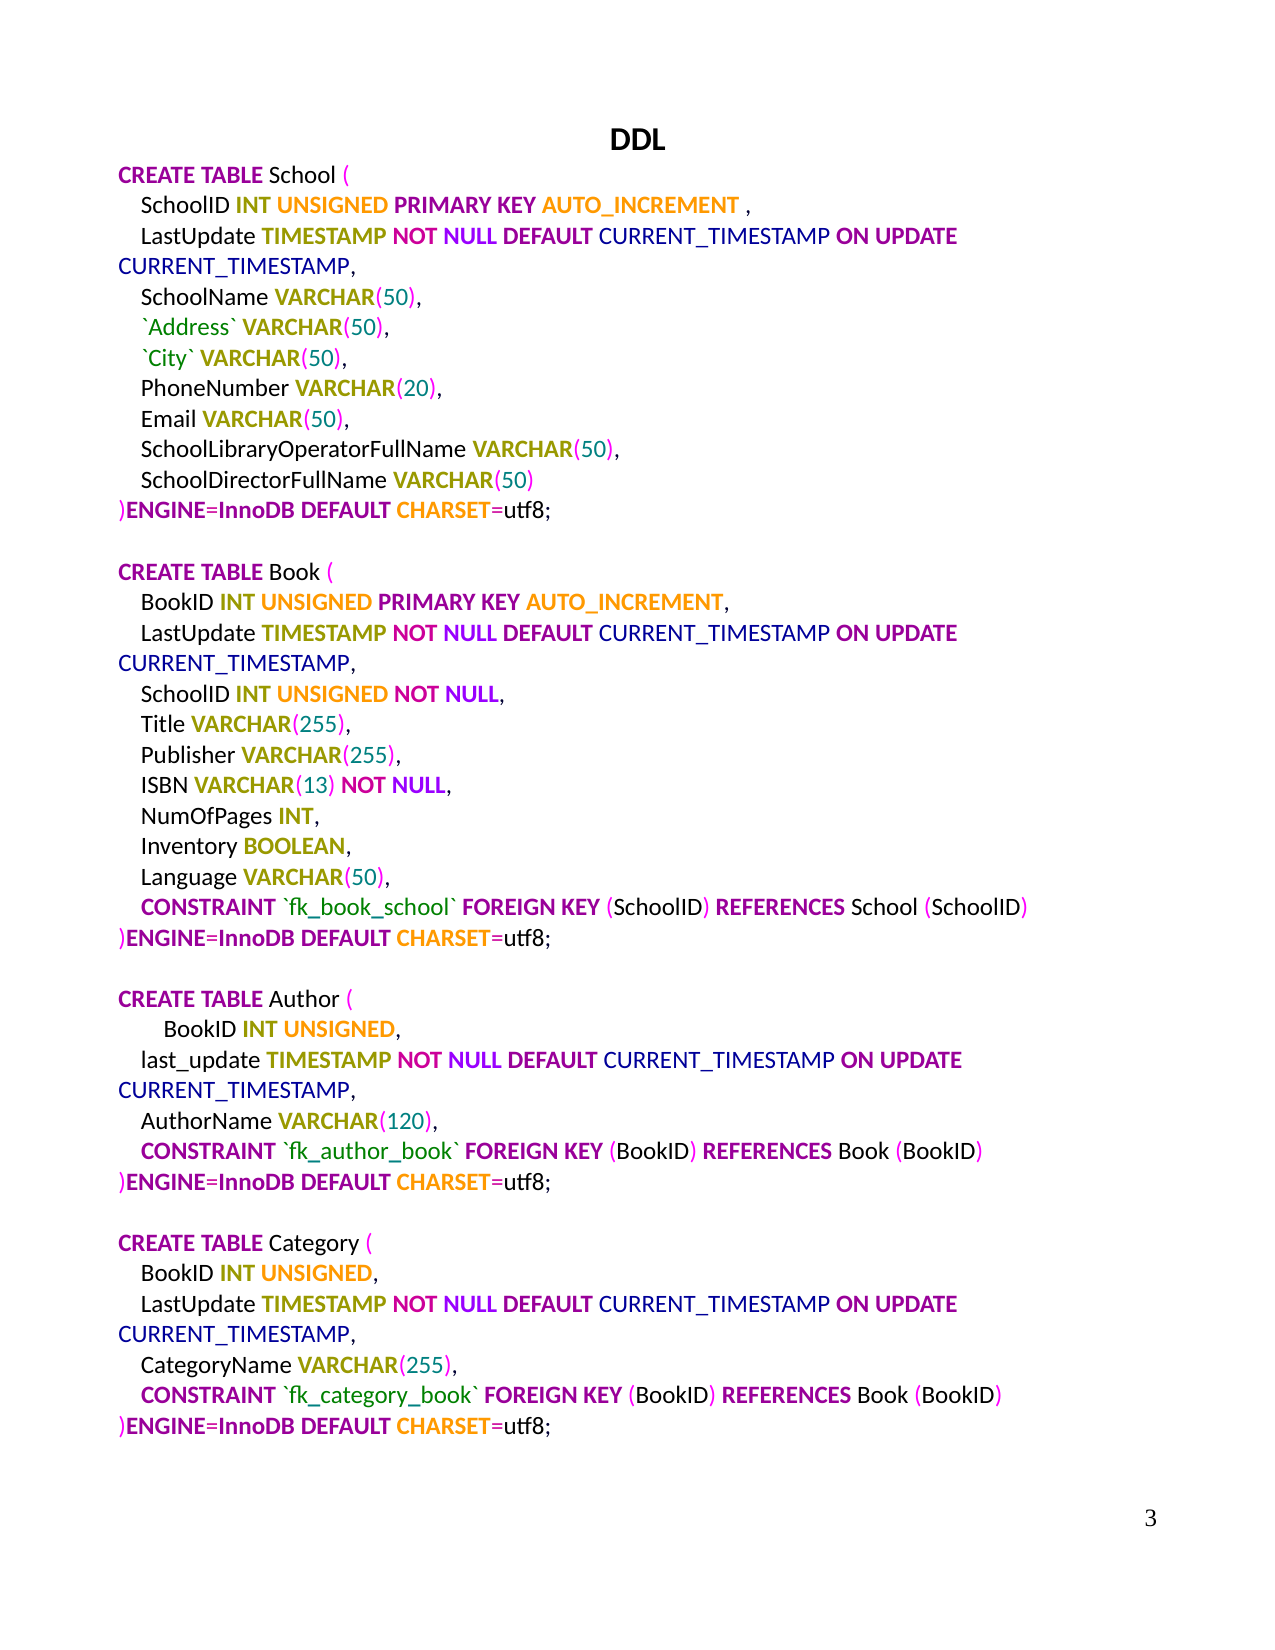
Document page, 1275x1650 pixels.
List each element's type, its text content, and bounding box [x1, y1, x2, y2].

text CREATE TABLE School ( [118, 159, 1157, 189]
text )ENGINE=InnoDB DEFAULT CHARSET=utf8; [118, 1410, 1157, 1441]
text CategoryName VARCHAR(255), [118, 1349, 1157, 1380]
text DDL [118, 118, 1157, 159]
text BookID INT UNSIGNED, [118, 1258, 1157, 1288]
text `Address` VARCHAR(50), [118, 311, 1157, 342]
text CONSTRAINT `fk_author_book` FOREIGN KEY (BookID) REFERENCES Book (BookID) [118, 1136, 1157, 1166]
text SchoolDirectorFullName VARCHAR(50) [118, 464, 1157, 494]
text PhoneNumber VARCHAR(20), [118, 372, 1157, 403]
text NumOfPages INT, [118, 800, 1157, 830]
text )ENGINE=InnoDB DEFAULT CHARSET=utf8; [118, 922, 1157, 952]
text BookID INT UNSIGNED, [118, 1013, 1157, 1044]
text SchoolLibraryOperatorFullName VARCHAR(50), [118, 433, 1157, 464]
text ISBN VARCHAR(13) NOT NULL, [118, 769, 1157, 800]
text )ENGINE=InnoDB DEFAULT CHARSET=utf8; [118, 494, 1157, 525]
text CREATE TABLE Book ( [118, 556, 1157, 586]
text Language VARCHAR(50), [118, 861, 1157, 891]
text CREATE TABLE Author ( [118, 983, 1157, 1013]
text CONSTRAINT `fk_category_book` FOREIGN KEY (BookID) REFERENCES Book (BookID) [118, 1380, 1157, 1410]
text Inventory BOOLEAN, [118, 830, 1157, 861]
text last_update TIMESTAMP NOT NULL DEFAULT CURRENT_TIMESTAMP ON UPDATE CURRENT_TIMESTAMP, [118, 1044, 1157, 1105]
text SchoolID INT UNSIGNED NOT NULL, [118, 678, 1157, 708]
text LastUpdate TIMESTAMP NOT NULL DEFAULT CURRENT_TIMESTAMP ON UPDATE CURRENT_TIMESTAMP, [118, 617, 1157, 678]
text CONSTRAINT `fk_book_school` FOREIGN KEY (SchoolID) REFERENCES School (SchoolID) [118, 891, 1157, 922]
text Publisher VARCHAR(255), [118, 739, 1157, 769]
text CREATE TABLE Category ( [118, 1227, 1157, 1258]
text AuthorName VARCHAR(120), [118, 1105, 1157, 1136]
text LastUpdate TIMESTAMP NOT NULL DEFAULT CURRENT_TIMESTAMP ON UPDATE CURRENT_TIMESTAMP, [118, 1288, 1157, 1349]
text `City` VARCHAR(50), [118, 342, 1157, 372]
text Email VARCHAR(50), [118, 403, 1157, 433]
text LastUpdate TIMESTAMP NOT NULL DEFAULT CURRENT_TIMESTAMP ON UPDATE CURRENT_TIMESTAMP, [118, 220, 1157, 281]
text Title VARCHAR(255), [118, 708, 1157, 739]
text SchoolID INT UNSIGNED PRIMARY KEY AUTO_INCREMENT , [118, 189, 1157, 220]
text BookID INT UNSIGNED PRIMARY KEY AUTO_INCREMENT, [118, 586, 1157, 617]
text )ENGINE=InnoDB DEFAULT CHARSET=utf8; [118, 1166, 1157, 1197]
text SchoolName VARCHAR(50), [118, 281, 1157, 311]
